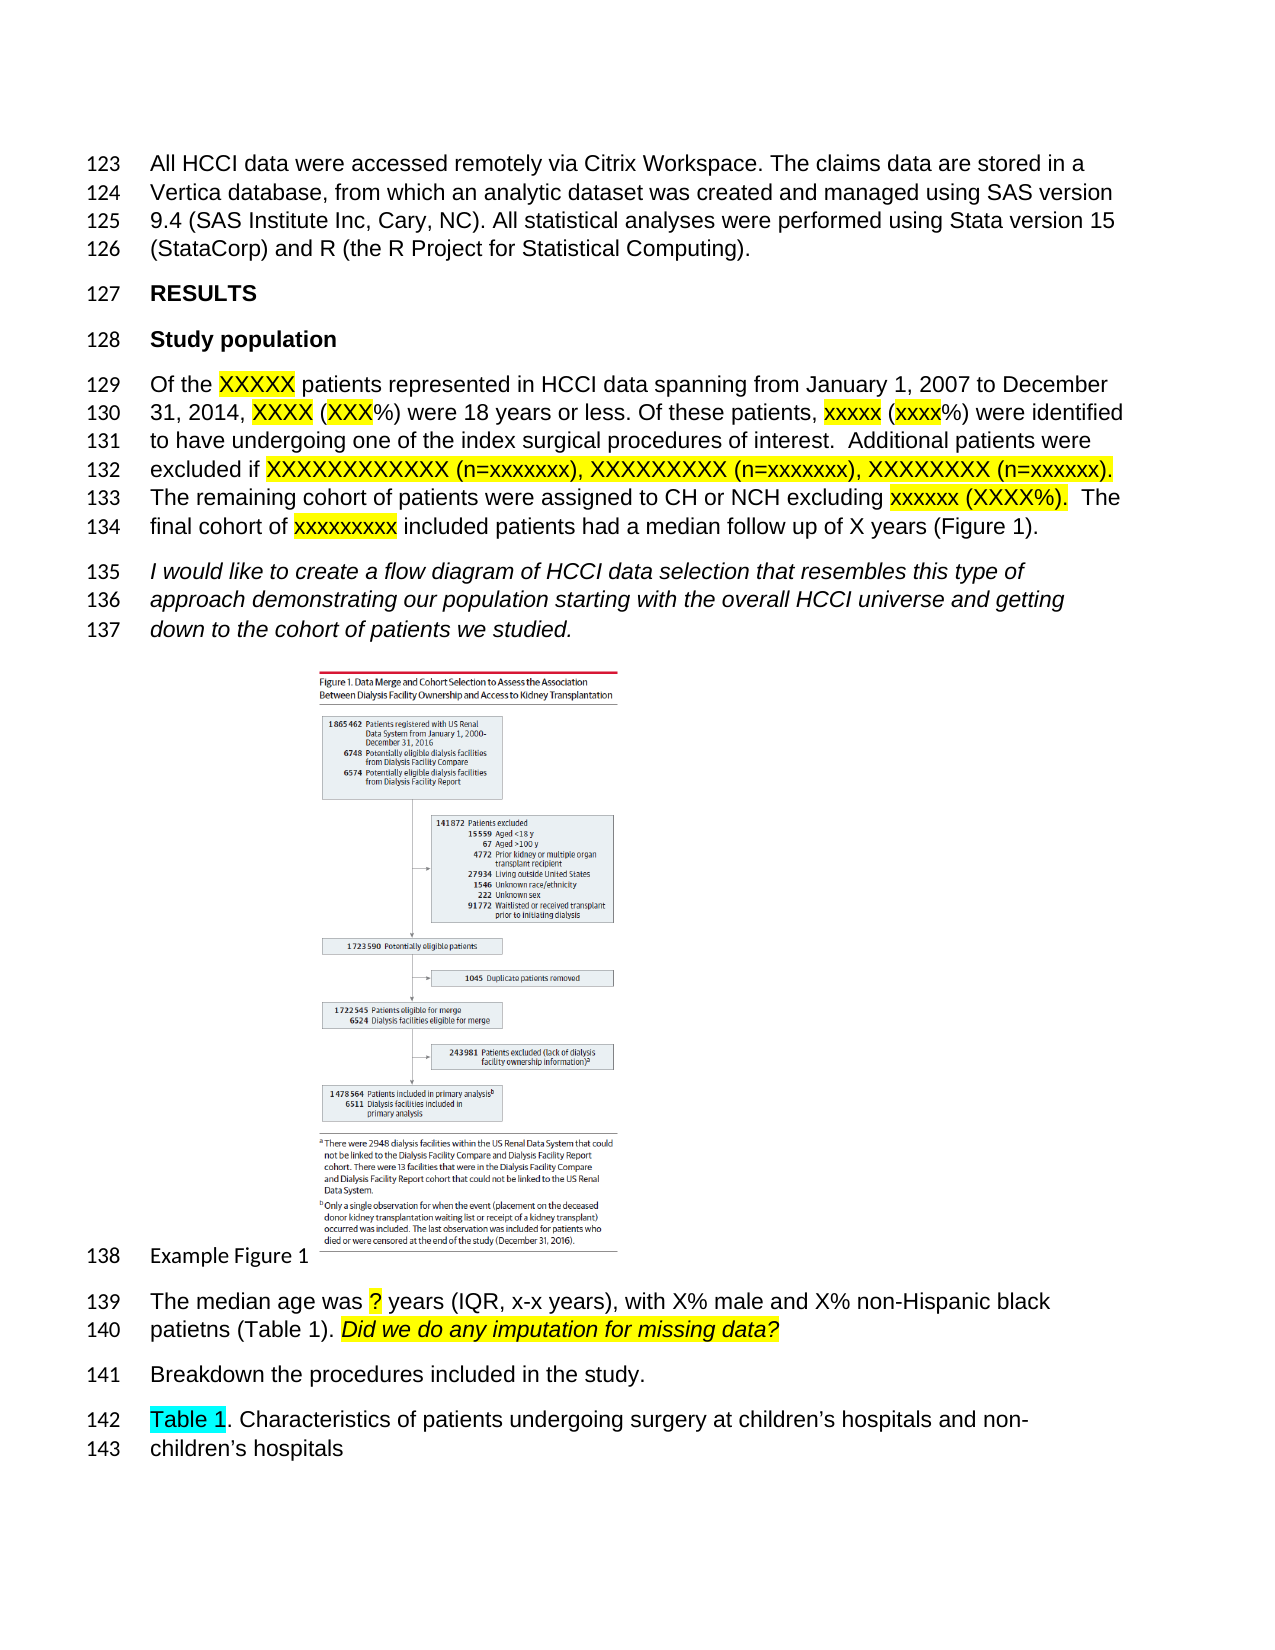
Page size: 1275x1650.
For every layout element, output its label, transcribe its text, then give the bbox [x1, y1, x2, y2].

text RESULTS [150, 280, 1125, 307]
text Study population [150, 326, 1125, 352]
text All HCCI data were accessed remotely via Citrix Workspace. The claims data are stored in a Vertica database, from which an analytic dataset was created and managed using SAS version 9.4 (SAS Institute Inc, Cary, NC). All statistical analyses were performed using Stata version 15 (StataCorp) and R (the R Project for Statistical Computing). [150, 150, 1125, 262]
picture [309, 661, 633, 1263]
text I would like to create a flow diagram of HCCI data selection that resembles this type of approach demonstrating our population starting with the overall HCCI universe and getting down to the cohort of patients we studied. [150, 558, 1125, 643]
text The median age was ? years (IQR, x-x years), with X% male and X% non-Hispanic black patietns (Table 1). Did we do any imputation for missing data? [150, 1288, 1125, 1342]
text Breakdown the procedures included in the study. [150, 1361, 1125, 1387]
text Of the XXXXX patients represented in HCCI data spanning from January 1, 2007 to December 31, 2014, XXXX (XXX%) were 18 years or less. Of these patients, xxxxx (xxxx%) were identified to have undergoing one of the index surgical procedures of interest. Additional patients were excluded if XXXXXXXXXXXX (n=xxxxxxx), XXXXXXXXX (n=xxxxxxx), XXXXXXXX (n=xxxxxx). The remaining cohort of patients were assigned to CH or NCH excluding xxxxxx (XXXX%). The final cohort of xxxxxxxxx included patients had a median follow up of X years (Figure 1). [150, 371, 1125, 539]
text Table 1. Characteristics of patients undergoing surgery at children’s hospitals and non-children’s hospitals [150, 1406, 1125, 1461]
text Example Figure 1 [150, 662, 1125, 1269]
